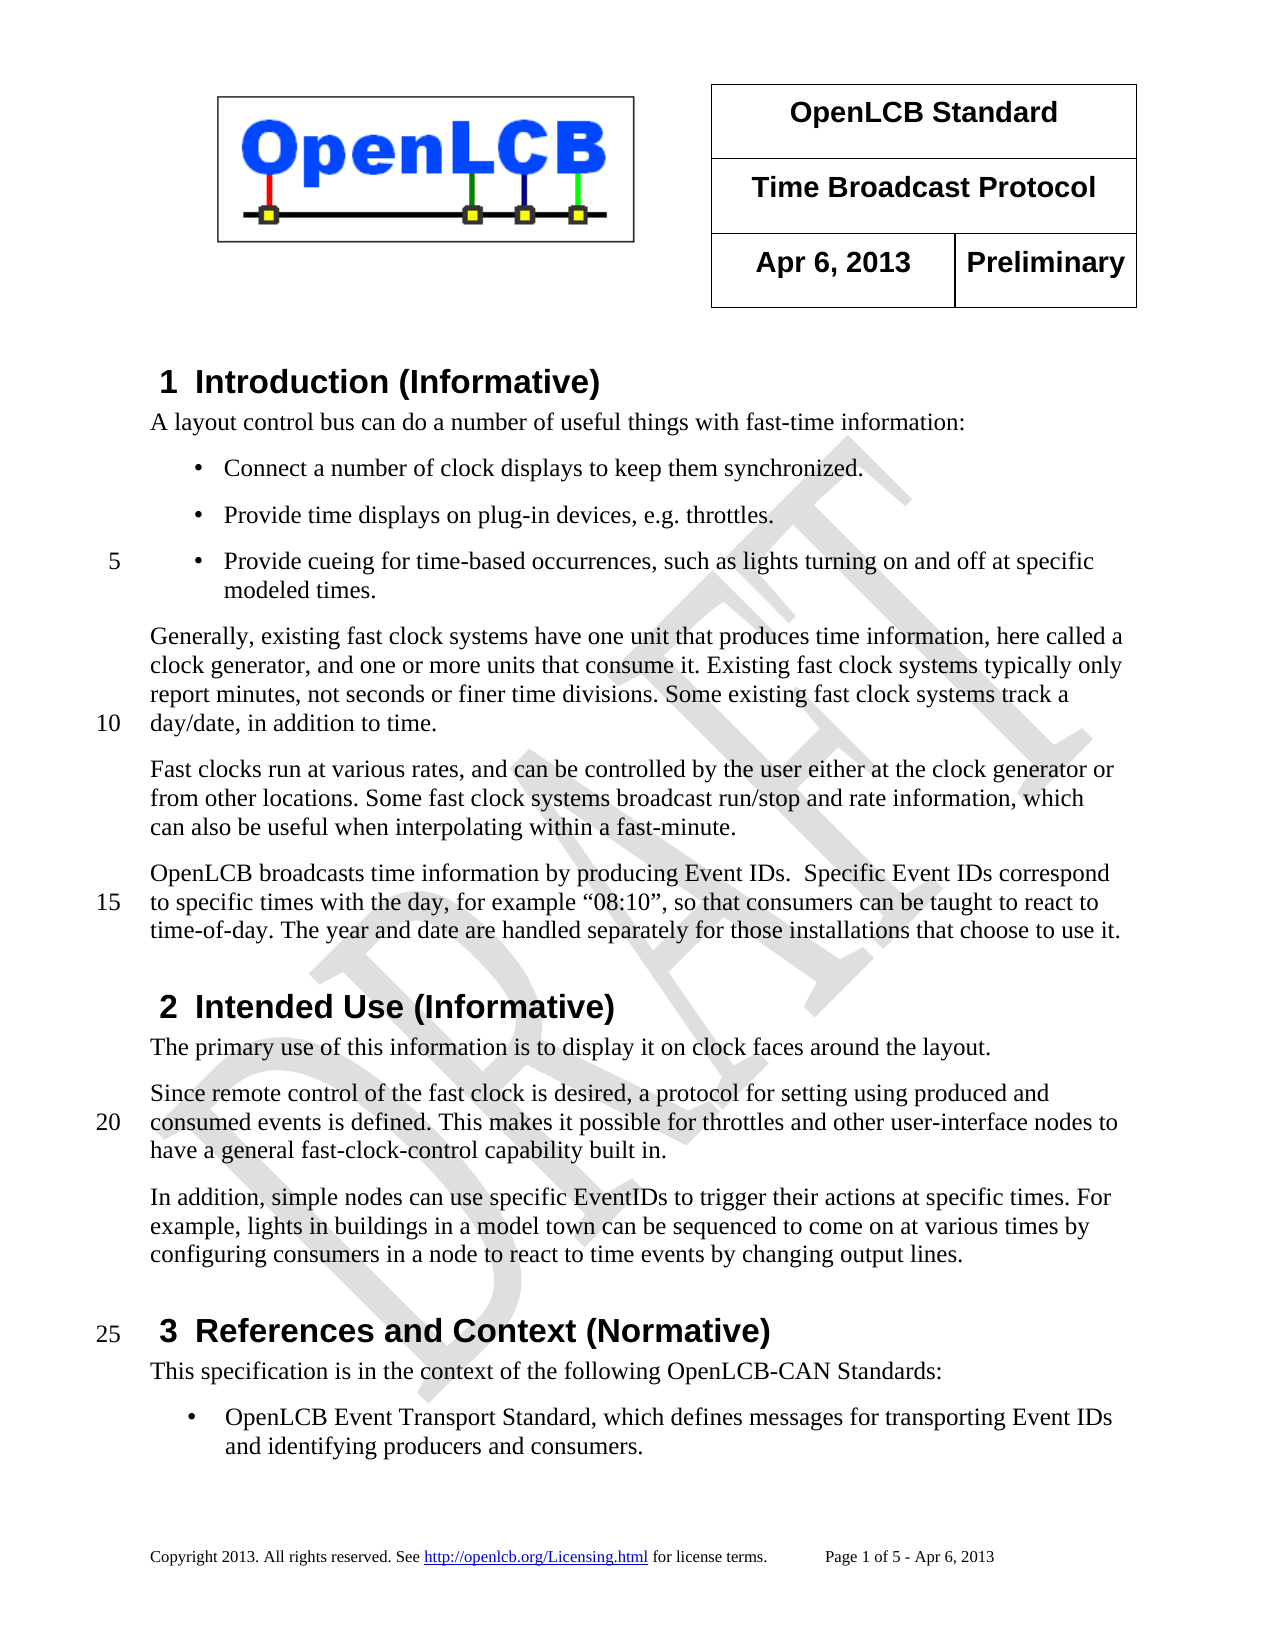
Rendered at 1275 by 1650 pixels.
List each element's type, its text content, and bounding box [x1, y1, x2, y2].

text A layout control bus can do a number of useful things with fast-time information: [150, 407, 1125, 436]
text OpenLCB broadcasts time information by producing Event IDs. Specific Event IDs correspond to specific times with the day, for example “08:10”, so that consumers can be taught to react to time-of-day. The year and date are handled separately for those installations that choose to use it. [590, 858, 701, 944]
text OpenLCB broadcasts time information by producing Event IDs. Specific Event IDs correspond to specific times with the day, for example “08:10”, so that consumers can be taught to react to time-of-day. The year and date are handled separately for those installations that choose to use it. [150, 858, 629, 944]
text The primary use of this information is to display it on clock faces around the layout. [541, 1032, 709, 1060]
subtitle References and Context (Normative) [150, 1311, 408, 1349]
list OpenLCB Event Transport Standard, which defines messages for transporting Event IDs and identifying producers and consumers. [187, 1402, 1125, 1460]
text Since remote control of the fast clock is desired, a protocol for setting using produced and consumed events is defined. This makes it possible for throttles and other user-interface nodes to have a general fast-clock-control capability built in. [379, 1078, 533, 1164]
text Fast clocks run at various rates, and can be controlled by the user either at the clock generator or from other locations. Some fast clock systems broadcast run/stop and rate information, which can also be useful when interpolating within a fast-minute. [539, 754, 806, 840]
text The primary use of this information is to display it on clock faces around the layout. [150, 1032, 429, 1060]
text Generally, existing fast clock systems have one unit that produces time information, here called a clock generator, and one or more units that consume it. Existing fast clock systems typically only report minutes, not seconds or finer time divisions. Some existing fast clock systems track a day/date, in addition to time. [150, 621, 702, 736]
list [815, 500, 1125, 528]
text This specification is in the context of the following OpenLCB-CAN Standards: [150, 1356, 426, 1384]
text Fast clocks run at various rates, and can be controlled by the user either at the clock generator or from other locations. Some fast clock systems broadcast run/stop and rate information, which can also be useful when interpolating within a fast-minute. [150, 754, 557, 840]
list Provide cueing for time-based occurrences, such as lights turning on and off at specific modeled times. [857, 546, 1125, 604]
list Provide time displays on plug-in devices, e.g. throttles. [194, 500, 781, 528]
text This specification is in the context of the following OpenLCB-CAN Standards: [449, 1356, 1125, 1384]
subtitle Introduction (Informative) [150, 362, 1125, 401]
list Connect a number of clock displays to keep them synchronized. [194, 453, 828, 482]
subtitle References and Context (Normative) [486, 1311, 1125, 1349]
list Connect a number of clock displays to keep them synchronized. [868, 453, 1125, 482]
list Provide cueing for time-based occurrences, such as lights turning on and off at specific modeled times. [194, 546, 768, 604]
text The primary use of this information is to display it on clock faces around the layout. [445, 1032, 514, 1060]
text OpenLCB broadcasts time information by producing Event IDs. Specific Event IDs correspond to specific times with the day, for example “08:10”, so that consumers can be taught to react to time-of-day. The year and date are handled separately for those installations that choose to use it. [692, 858, 882, 944]
text Generally, existing fast clock systems have one unit that produces time information, here called a clock generator, and one or more units that consume it. Existing fast clock systems typically only report minutes, not seconds or finer time divisions. Some existing fast clock systems track a day/date, in addition to time. [932, 621, 1125, 736]
list Provide cueing for time-based occurrences, such as lights turning on and off at specific modeled times. [759, 546, 871, 604]
text Since remote control of the fast clock is desired, a protocol for setting using produced and consumed events is defined. This makes it possible for throttles and other user-interface nodes to have a general fast-clock-control capability built in. [212, 1078, 423, 1164]
text Generally, existing fast clock systems have one unit that produces time information, here called a clock generator, and one or more units that consume it. Existing fast clock systems typically only report minutes, not seconds or finer time divisions. Some existing fast clock systems track a day/date, in addition to time. [665, 621, 1003, 736]
subtitle Intended Use (Informative) [680, 987, 1125, 1025]
text OpenLCB broadcasts time information by producing Event IDs. Specific Event IDs correspond to specific times with the day, for example “08:10”, so that consumers can be taught to react to time-of-day. The year and date are handled separately for those installations that choose to use it. [868, 858, 1125, 944]
subtitle References and Context (Normative) [414, 1311, 483, 1345]
text Since remote control of the fast clock is desired, a protocol for setting using produced and consumed events is defined. This makes it possible for throttles and other user-interface nodes to have a general fast-clock-control capability built in. [502, 1078, 1125, 1164]
text The primary use of this information is to display it on clock faces around the layout. [711, 1032, 1125, 1060]
picture [216, 95, 636, 244]
subtitle Intended Use (Informative) [150, 987, 394, 1025]
text In addition, simple nodes can use specific EventIDs to trigger their actions at specific times. For example, lights in buildings in a model town can be sequenced to come on at various times by configuring consumers in a node to react to time events by changing output lines. [481, 1182, 1125, 1268]
text In addition, simple nodes can use specific EventIDs to trigger their actions at specific times. For example, lights in buildings in a model town can be sequenced to come on at various times by configuring consumers in a node to react to time events by changing output lines. [150, 1182, 327, 1268]
text Since remote control of the fast clock is desired, a protocol for setting using produced and consumed events is defined. This makes it possible for throttles and other user-interface nodes to have a general fast-clock-control capability built in. [150, 1078, 223, 1164]
text In addition, simple nodes can use specific EventIDs to trigger their actions at specific times. For example, lights in buildings in a model town can be sequenced to come on at various times by configuring consumers in a node to react to time events by changing output lines. [285, 1182, 492, 1268]
text Fast clocks run at various rates, and can be controlled by the user either at the clock generator or from other locations. Some fast clock systems broadcast run/stop and rate information, which can also be useful when interpolating within a fast-minute. [798, 754, 1125, 840]
subtitle Intended Use (Informative) [400, 987, 515, 1025]
subtitle Intended Use (Informative) [534, 987, 685, 1025]
